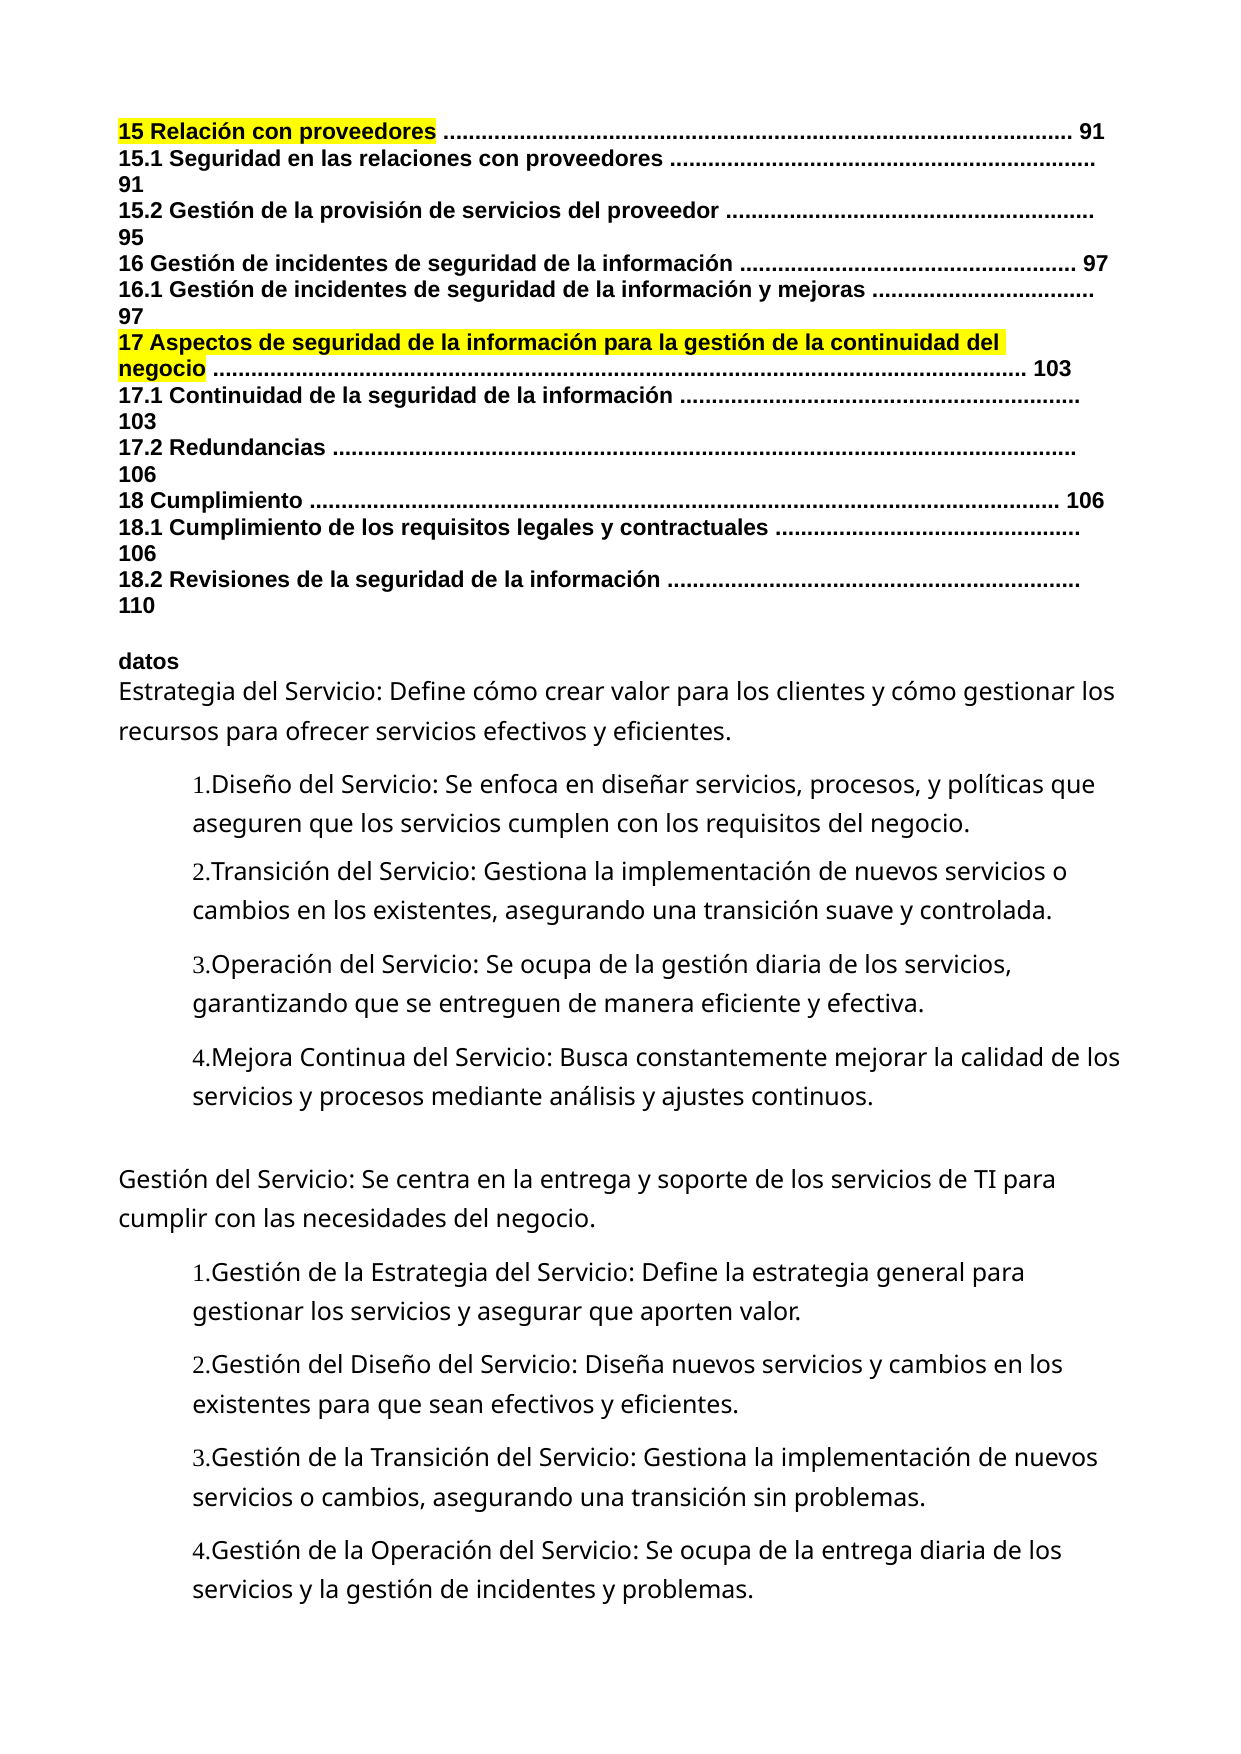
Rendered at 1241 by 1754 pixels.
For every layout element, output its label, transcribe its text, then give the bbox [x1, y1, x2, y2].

text 17.1 Continuidad de la seguridad de la información ............................................................... 103 [118, 382, 1122, 434]
text 15.1 Seguridad en las relaciones con proveedores ................................................................... 91 [118, 144, 1122, 197]
list Operación del Servicio: Se ocupa de la gestión diaria de los servicios, garantizando que se entreguen de manera eficiente y efectiva. [118, 947, 1122, 1020]
text 16 Gestión de incidentes de seguridad de la información ..................................................... 97 [118, 250, 1122, 276]
text 17.2 Redundancias ..................................................................................................................... 106 [118, 434, 1122, 487]
list Diseño del Servicio: Se enfoca en diseñar servicios, procesos, y políticas que aseguren que los servicios cumplen con los requisitos del negocio. [118, 767, 1122, 840]
text 15 Relación con proveedores ................................................................................................... 91 [118, 118, 1122, 144]
list Gestión de la Transición del Servicio: Gestiona la implementación de nuevos servicios o cambios, asegurando una transición sin problemas. [118, 1440, 1122, 1513]
text 16.1 Gestión de incidentes de seguridad de la información y mejoras ................................... 97 [118, 276, 1122, 329]
list Transición del Servicio: Gestiona la implementación de nuevos servicios o cambios en los existentes, asegurando una transición suave y controlada. [118, 854, 1122, 927]
text 18.1 Cumplimiento de los requisitos legales y contractuales ................................................ 106 [118, 513, 1122, 566]
list Gestión de la Estrategia del Servicio: Define la estrategia general para gestionar los servicios y asegurar que aporten valor. [118, 1254, 1122, 1327]
list Gestión del Diseño del Servicio: Diseña nuevos servicios y cambios en los existentes para que sean efectivos y eficientes. [118, 1347, 1122, 1420]
text Gestión del Servicio: Se centra en la entrega y soporte de los servicios de TI para cumplir con las necesidades del negocio. [118, 1161, 1122, 1234]
text datos [118, 648, 1122, 674]
text 15.2 Gestión de la provisión de servicios del proveedor .......................................................... 95 [118, 197, 1122, 250]
text 17 Aspectos de seguridad de la información para la gestión de la continuidad del negocio ................................................................................................................................ 103 [118, 329, 1122, 382]
text 18 Cumplimiento ...................................................................................................................... 106 [118, 487, 1122, 513]
list Mejora Continua del Servicio: Busca constantemente mejorar la calidad de los servicios y procesos mediante análisis y ajustes continuos. [118, 1040, 1122, 1113]
list Gestión de la Operación del Servicio: Se ocupa de la entrega diaria de los servicios y la gestión de incidentes y problemas. [118, 1533, 1122, 1606]
text Estrategia del Servicio: Define cómo crear valor para los clientes y cómo gestionar los recursos para ofrecer servicios efectivos y eficientes. [118, 674, 1122, 747]
text 18.2 Revisiones de la seguridad de la información ................................................................. 110 [118, 566, 1122, 619]
